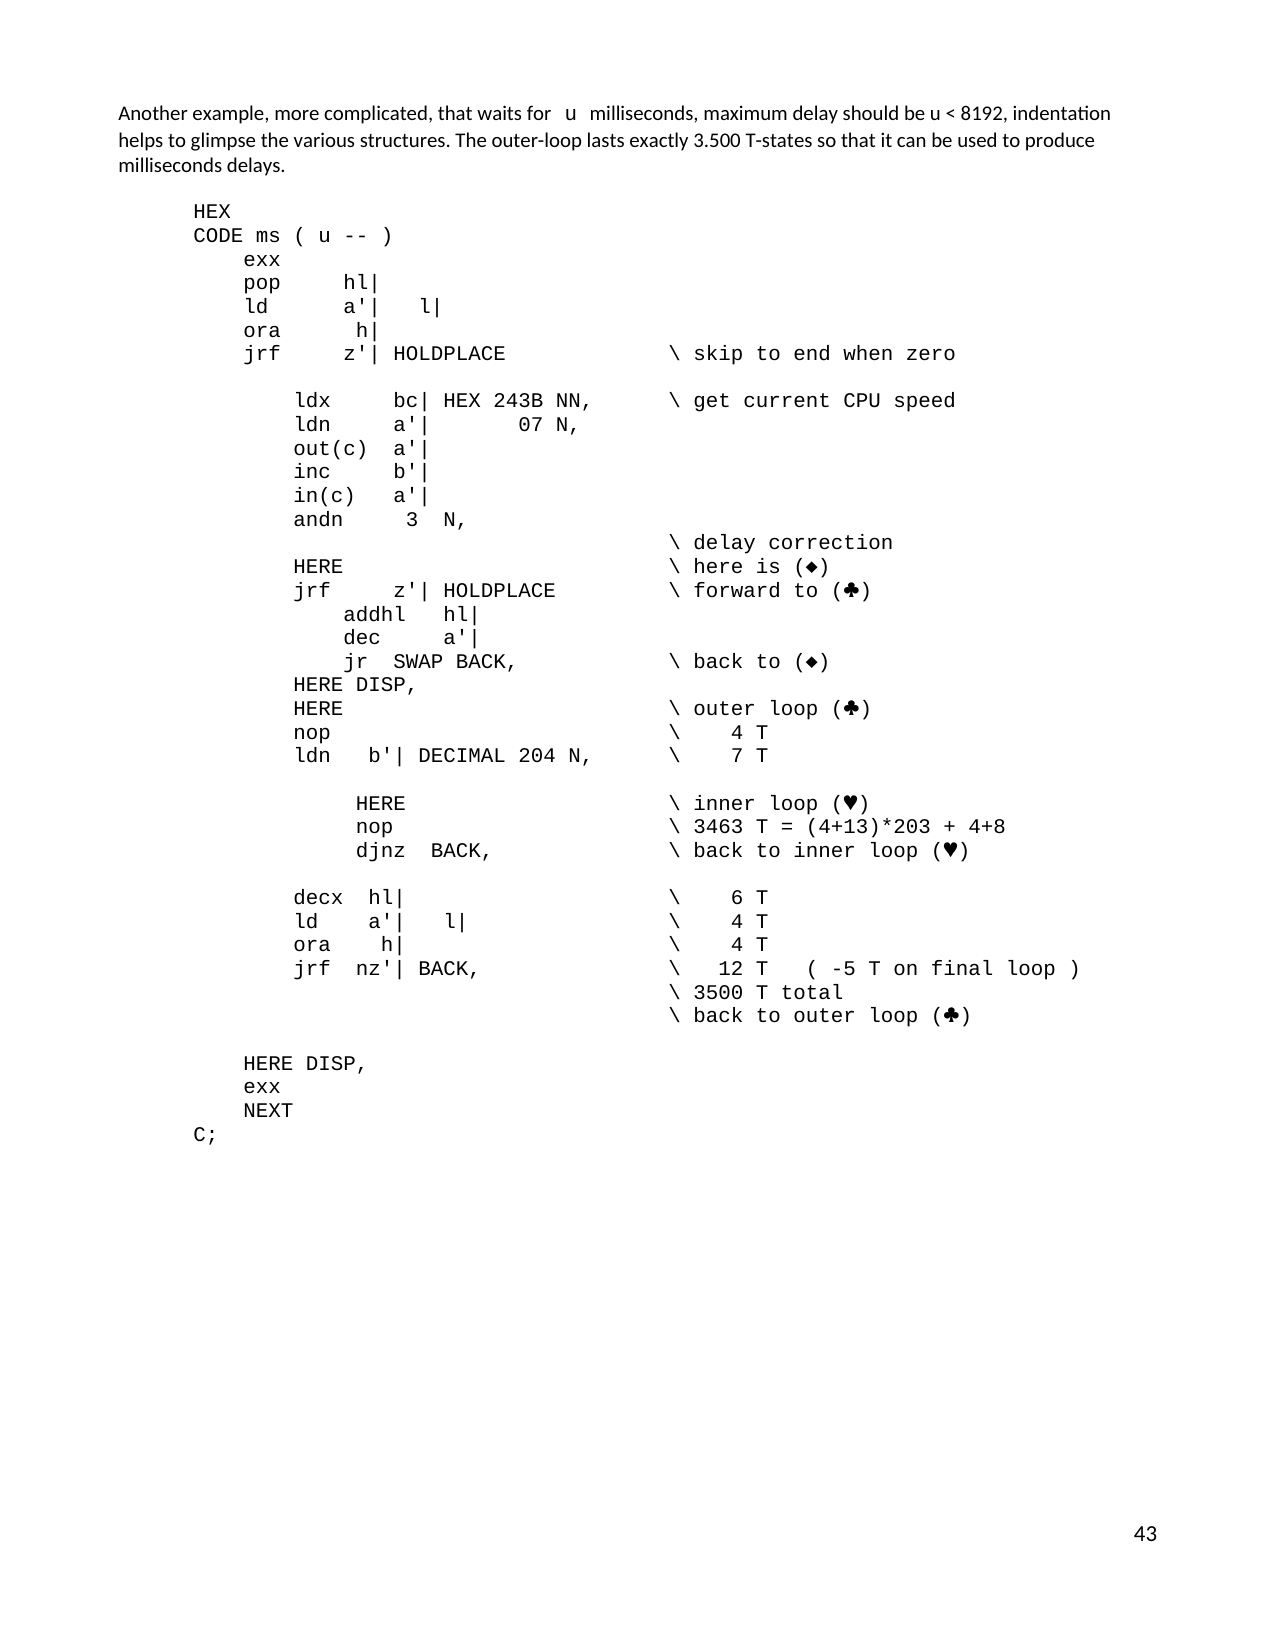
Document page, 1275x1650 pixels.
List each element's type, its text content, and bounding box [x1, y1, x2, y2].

text C; [193, 1123, 1157, 1171]
text jrf z'| HOLDPLACE \ forward to () addhl hl| dec a'| jr SWAP BACK, \ back to () [193, 580, 1157, 674]
text nop \ 3463 T = (4+13)*203 + 4+8 djnz BACK, \ back to inner loop () [193, 816, 1157, 863]
text ldx bc| HEX 243B NN, \ get current CPU speed ldn a'| 07 N, out(c) a'| inc b'| in(c) a'| andn 3 N, [193, 367, 1157, 532]
text HERE DISP, [193, 674, 1157, 698]
text Another example, more complicated, that waits for u milliseconds, maximum delay should be u < 8192, indentation helps to glimpse the various structures. The outer-loop lasts exactly 3.500 T-states so that it can be used to produce milliseconds delays. [118, 100, 1157, 178]
text HEX [193, 201, 1157, 225]
text CODE ms ( u -- ) exx pop hl| ld a'| l| ora h| jrf z'| HOLDPLACE \ skip to end when zero [193, 225, 1157, 367]
text HERE \ outer loop () nop \ 4 T ldn b'| DECIMAL 204 N, \ 7 T [193, 698, 1157, 769]
text HERE DISP, exx NEXT [193, 1053, 1157, 1123]
text \ back to outer loop () [193, 1005, 1157, 1029]
text \ delay correction [193, 532, 1157, 556]
text HERE \ here is () [193, 556, 1157, 580]
text HERE \ inner loop () [193, 769, 1157, 816]
text \ 3500 T total [193, 982, 1157, 1005]
text decx hl| \ 6 T ld a'| l| \ 4 T ora h| \ 4 T jrf nz'| BACK, \ 12 T ( -5 T on final loop ) [193, 863, 1157, 982]
